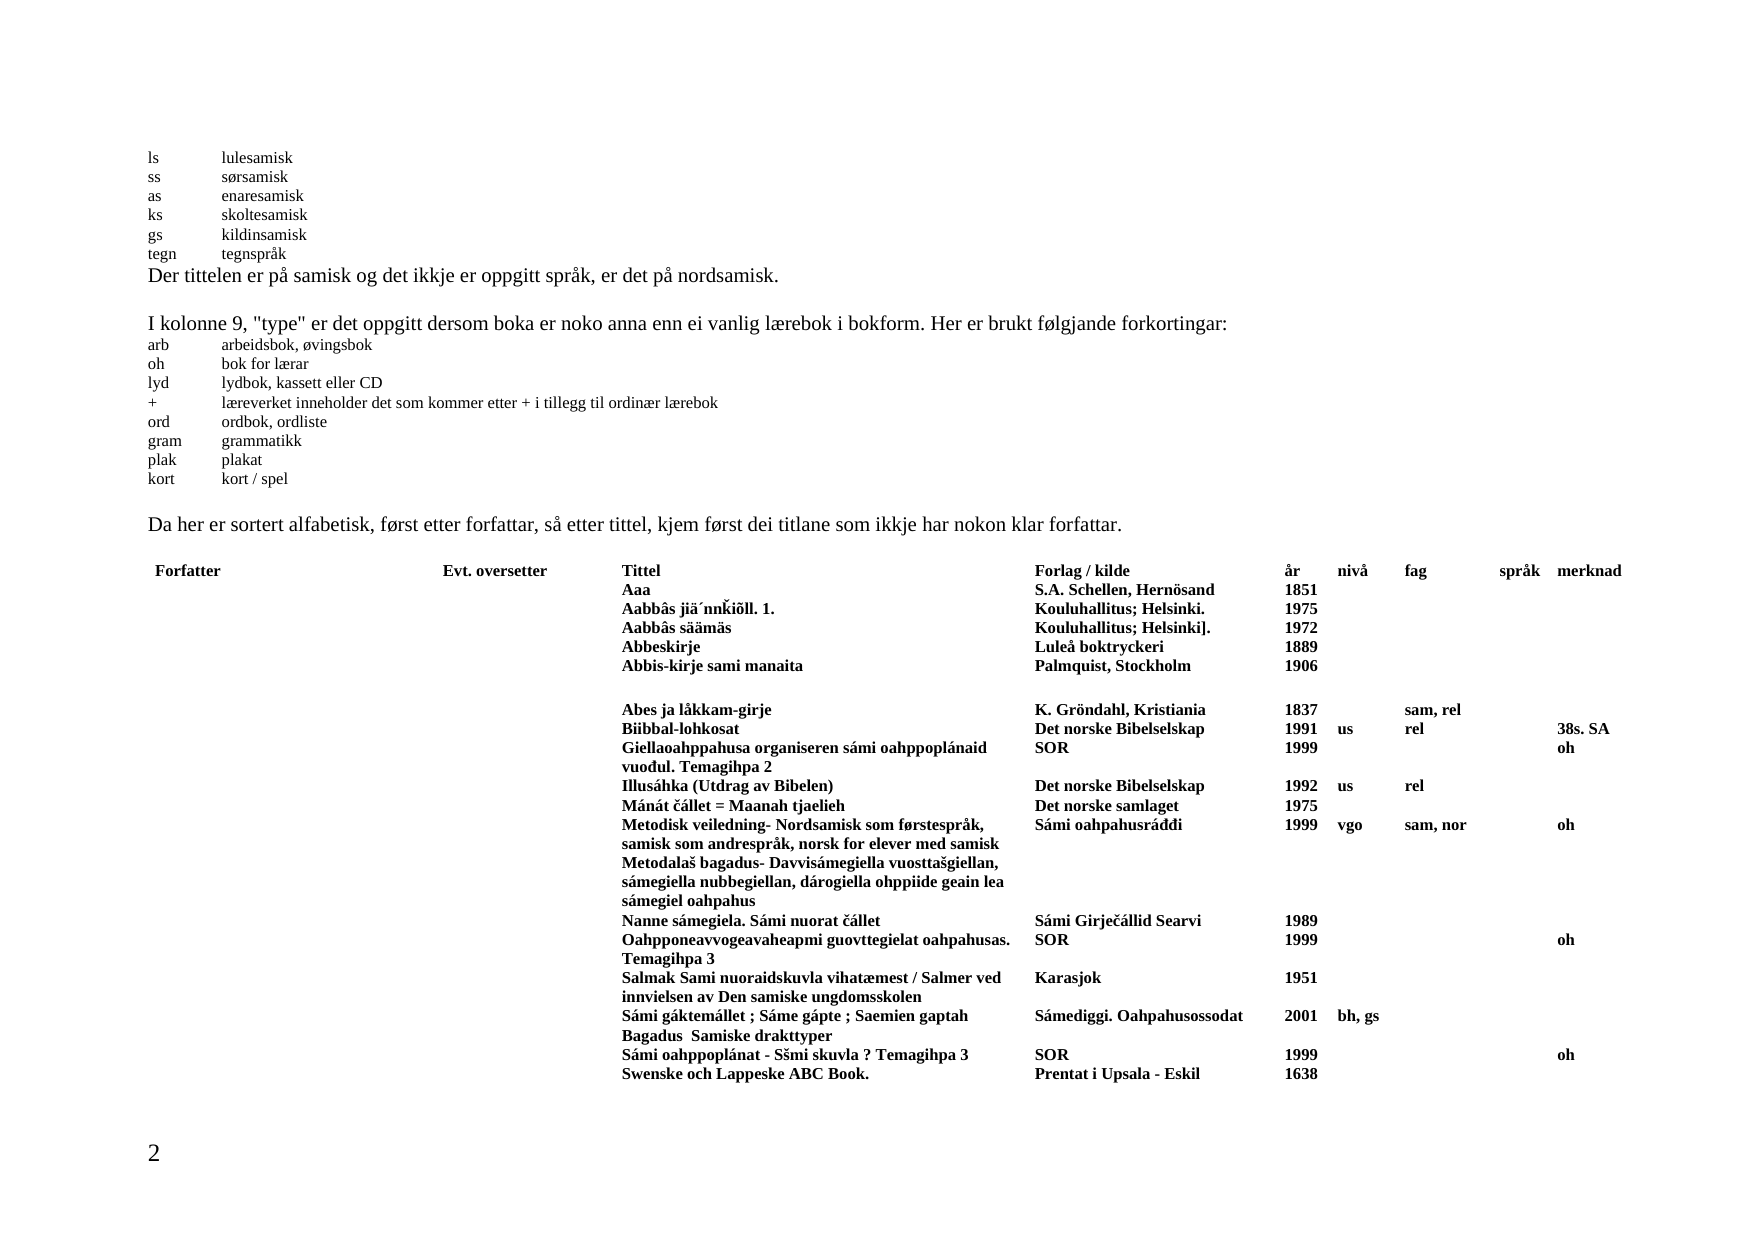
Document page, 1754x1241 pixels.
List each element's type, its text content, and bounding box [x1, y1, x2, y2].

table_cell [1492, 656, 1550, 699]
table_cell [1330, 656, 1397, 699]
table_cell rel [1397, 776, 1492, 795]
table_cell [435, 637, 614, 656]
table_cell 1992 [1277, 776, 1330, 795]
table_cell rel [1397, 719, 1492, 738]
table_cell oh [1550, 738, 1654, 776]
table_header merknad [1550, 560, 1654, 579]
table_cell oh [1550, 1045, 1654, 1064]
table_cell Giellaoahppahusa organiseren sámi oahppoplánaid vuođul. Temagihpa 2 [614, 738, 1027, 776]
table_cell 1837 [1277, 700, 1330, 719]
text gram grammatikk [148, 431, 1606, 450]
table_cell 1999 [1277, 1045, 1330, 1064]
table_cell [148, 776, 435, 795]
table_cell [1330, 795, 1397, 814]
table_cell SOR [1027, 1045, 1277, 1064]
table_cell [148, 719, 435, 738]
table_cell 1975 [1277, 599, 1330, 618]
table_cell [435, 738, 614, 776]
table_cell [148, 599, 435, 618]
table_cell [148, 637, 435, 656]
table_cell [1550, 580, 1654, 599]
table_cell Sámi gáktemállet ; Sáme gápte ; Saemien gaptah Bagadus Samiske drakttyper [614, 1006, 1027, 1044]
table_cell [1330, 599, 1397, 618]
table_cell Palmquist, Stockholm [1027, 656, 1277, 699]
table_cell oh [1550, 930, 1654, 968]
table_cell [1550, 968, 1654, 1006]
table_header Forlag / kilde [1027, 560, 1277, 579]
table_cell Salmak Sami nuoraidskuvla vihatæmest / Salmer ved innvielsen av Den samiske ungdomsskolen [614, 968, 1027, 1006]
table_cell [1492, 580, 1550, 599]
table_cell SOR [1027, 738, 1277, 776]
table_cell [1550, 910, 1654, 929]
table_cell [1492, 719, 1550, 738]
table_header Tittel [614, 560, 1027, 579]
table_cell Mánát čállet = Maanah tjaelieh [614, 795, 1027, 814]
text tegn tegnspråk [148, 243, 1606, 263]
table_cell [148, 1045, 435, 1064]
table_cell [435, 795, 614, 814]
table_header Evt. oversetter [435, 560, 614, 579]
table_cell [1550, 599, 1654, 618]
table_cell oh [1550, 815, 1654, 910]
table_cell [148, 815, 435, 910]
table_cell [1397, 1045, 1492, 1064]
text + læreverket inneholder det som kommer etter + i tillegg til ordinær lærebok [148, 392, 1606, 412]
table_cell Abbeskirje [614, 637, 1027, 656]
table_cell [435, 618, 614, 637]
text oh bok for lærar [148, 354, 1606, 373]
table_cell [148, 580, 435, 599]
table_cell [148, 795, 435, 814]
text as enaresamisk [148, 186, 1606, 205]
table_cell vgo [1330, 815, 1397, 910]
table_cell 1991 [1277, 719, 1330, 738]
table_cell [435, 910, 614, 929]
table_cell sam, rel [1397, 700, 1492, 719]
table_cell [1550, 656, 1654, 699]
table_cell Prentat i Upsala - Eskil [1027, 1064, 1277, 1083]
table_cell [1330, 637, 1397, 656]
table_cell Nanne sámegiela. Sámi nuorat čállet [614, 910, 1027, 929]
table_cell [435, 930, 614, 968]
table_cell [1397, 968, 1492, 1006]
table_cell [148, 656, 435, 699]
table_cell [435, 776, 614, 795]
table_cell [148, 700, 435, 719]
table_cell [148, 618, 435, 637]
table_header språk [1492, 560, 1550, 579]
table_cell [435, 580, 614, 599]
text gs kildinsamisk [148, 224, 1606, 243]
table_cell 1851 [1277, 580, 1330, 599]
table_cell Det norske Bibelselskap [1027, 776, 1277, 795]
table_cell [1550, 700, 1654, 719]
table_cell SOR [1027, 930, 1277, 968]
table_cell 2001 [1277, 1006, 1330, 1044]
text kort kort / spel [148, 469, 1606, 488]
table_cell sam, nor [1397, 815, 1492, 910]
table_cell [1397, 599, 1492, 618]
table_cell [1492, 910, 1550, 929]
table_header nivå [1330, 560, 1397, 579]
table_header år [1277, 560, 1330, 579]
table_cell Sámi oahpahusráđđi [1027, 815, 1277, 910]
text I kolonne 9, "type" er det oppgitt dersom boka er noko anna enn ei vanlig lærebok i bokform. Her er brukt følgjande forkortingar: [148, 311, 1606, 335]
table_cell [1397, 1064, 1492, 1083]
table_cell [1397, 580, 1492, 599]
table_cell Det norske samlaget [1027, 795, 1277, 814]
text ss sørsamisk [148, 167, 1606, 186]
table_cell us [1330, 719, 1397, 738]
table_cell 1972 [1277, 618, 1330, 637]
table_cell [1397, 637, 1492, 656]
table_cell bh, gs [1330, 1006, 1397, 1044]
table_cell [1492, 700, 1550, 719]
table_cell [1492, 637, 1550, 656]
table_cell [1397, 618, 1492, 637]
table_cell 1906 [1277, 656, 1330, 699]
table_cell 1951 [1277, 968, 1330, 1006]
table_cell 1999 [1277, 815, 1330, 910]
table_cell Abbis-kirje sami manaita [614, 656, 1027, 699]
table_cell [435, 1064, 614, 1083]
table_cell 1975 [1277, 795, 1330, 814]
table_cell K. Gröndahl, Kristiania [1027, 700, 1277, 719]
table_cell Det norske Bibelselskap [1027, 719, 1277, 738]
table_cell [1330, 910, 1397, 929]
table_cell [1397, 930, 1492, 968]
text lyd lydbok, kassett eller CD [148, 373, 1606, 392]
text Da her er sortert alfabetisk, først etter forfattar, så etter tittel, kjem først dei titlane som ikkje har nokon klar forfattar. [148, 512, 1606, 536]
table_cell [1492, 1064, 1550, 1083]
text ls lulesamisk [148, 148, 1606, 167]
table_cell 1999 [1277, 738, 1330, 776]
table_cell [1492, 738, 1550, 776]
table_cell [1550, 795, 1654, 814]
table_cell 1999 [1277, 930, 1330, 968]
table_cell [1550, 1064, 1654, 1083]
table_cell [1492, 599, 1550, 618]
table_cell [1492, 968, 1550, 1006]
table_cell [1492, 1006, 1550, 1044]
table_cell [1330, 930, 1397, 968]
table_cell Oahpponeavvogeavaheapmi guovttegielat oahpahusas. Temagihpa 3 [614, 930, 1027, 968]
table_cell [1397, 910, 1492, 929]
table_cell Sámi Girječállid Searvi [1027, 910, 1277, 929]
table_cell [148, 910, 435, 929]
table_cell Luleå boktryckeri [1027, 637, 1277, 656]
table_cell Sámediggi. Oahpahusossodat [1027, 1006, 1277, 1044]
table_cell Aabbâs jiä´nnǩiõll. 1. [614, 599, 1027, 618]
table_cell [435, 968, 614, 1006]
table_cell Kouluhallitus; Helsinki]. [1027, 618, 1277, 637]
table_cell [1330, 1045, 1397, 1064]
table_cell [1492, 815, 1550, 910]
table_cell [1330, 1064, 1397, 1083]
table_cell [1330, 700, 1397, 719]
table_cell [1397, 1006, 1492, 1044]
table_cell [1550, 618, 1654, 637]
table_cell [1330, 580, 1397, 599]
table_cell 1889 [1277, 637, 1330, 656]
table_cell S.A. Schellen, Hernösand [1027, 580, 1277, 599]
table_cell Illusáhka (Utdrag av Bibelen) [614, 776, 1027, 795]
table_cell [1550, 637, 1654, 656]
table_cell [435, 1045, 614, 1064]
table_cell Aaa [614, 580, 1027, 599]
table_cell [1330, 738, 1397, 776]
table_cell [1397, 738, 1492, 776]
table_cell 38s. SA [1550, 719, 1654, 738]
table_cell [1492, 795, 1550, 814]
table_cell us [1330, 776, 1397, 795]
table_cell Kouluhallitus; Helsinki. [1027, 599, 1277, 618]
text ord ordbok, ordliste [148, 412, 1606, 431]
table_cell [435, 719, 614, 738]
table_cell [1492, 618, 1550, 637]
table_cell 1638 [1277, 1064, 1330, 1083]
table_cell 1989 [1277, 910, 1330, 929]
text plak plakat [148, 450, 1606, 469]
table_cell [148, 968, 435, 1006]
table_cell Karasjok [1027, 968, 1277, 1006]
table_cell [148, 930, 435, 968]
table_cell [435, 656, 614, 699]
table_cell Swenske och Lappeske ABC Book. [614, 1064, 1027, 1083]
text arb arbeidsbok, øvingsbok [148, 335, 1606, 354]
table_cell [435, 1006, 614, 1044]
table_cell [1492, 776, 1550, 795]
table_cell [1397, 795, 1492, 814]
table_cell [1492, 1045, 1550, 1064]
table_cell [1492, 930, 1550, 968]
table_cell [1330, 968, 1397, 1006]
table_header fag [1397, 560, 1492, 579]
table_cell Sámi oahppoplánat - Sšmi skuvla ? Temagihpa 3 [614, 1045, 1027, 1064]
text Der tittelen er på samisk og det ikkje er oppgitt språk, er det på nordsamisk. [148, 263, 1606, 287]
table_cell Aabbâs säämäs [614, 618, 1027, 637]
table_cell [1550, 1006, 1654, 1044]
table_cell [148, 1064, 435, 1083]
table_cell Biibbal-lohkosat [614, 719, 1027, 738]
table_cell Metodisk veiledning- Nordsamisk som førstespråk, samisk som andrespråk, norsk for elever med samisk Metodalaš bagadus- Davvisámegiella vuosttašgiellan, sámegiella nubbegiellan, dárogiella ohppiide geain lea sámegiel oahpahus [614, 815, 1027, 910]
table_cell [1397, 656, 1492, 699]
table_header Forfatter [148, 560, 435, 579]
text ks skoltesamisk [148, 205, 1606, 224]
table_cell [148, 1006, 435, 1044]
table_cell [435, 700, 614, 719]
table_cell [148, 738, 435, 776]
table_cell [435, 815, 614, 910]
table_cell Abes ja låkkam-girje [614, 700, 1027, 719]
table_cell [1330, 618, 1397, 637]
table_cell [435, 599, 614, 618]
table_cell [1550, 776, 1654, 795]
